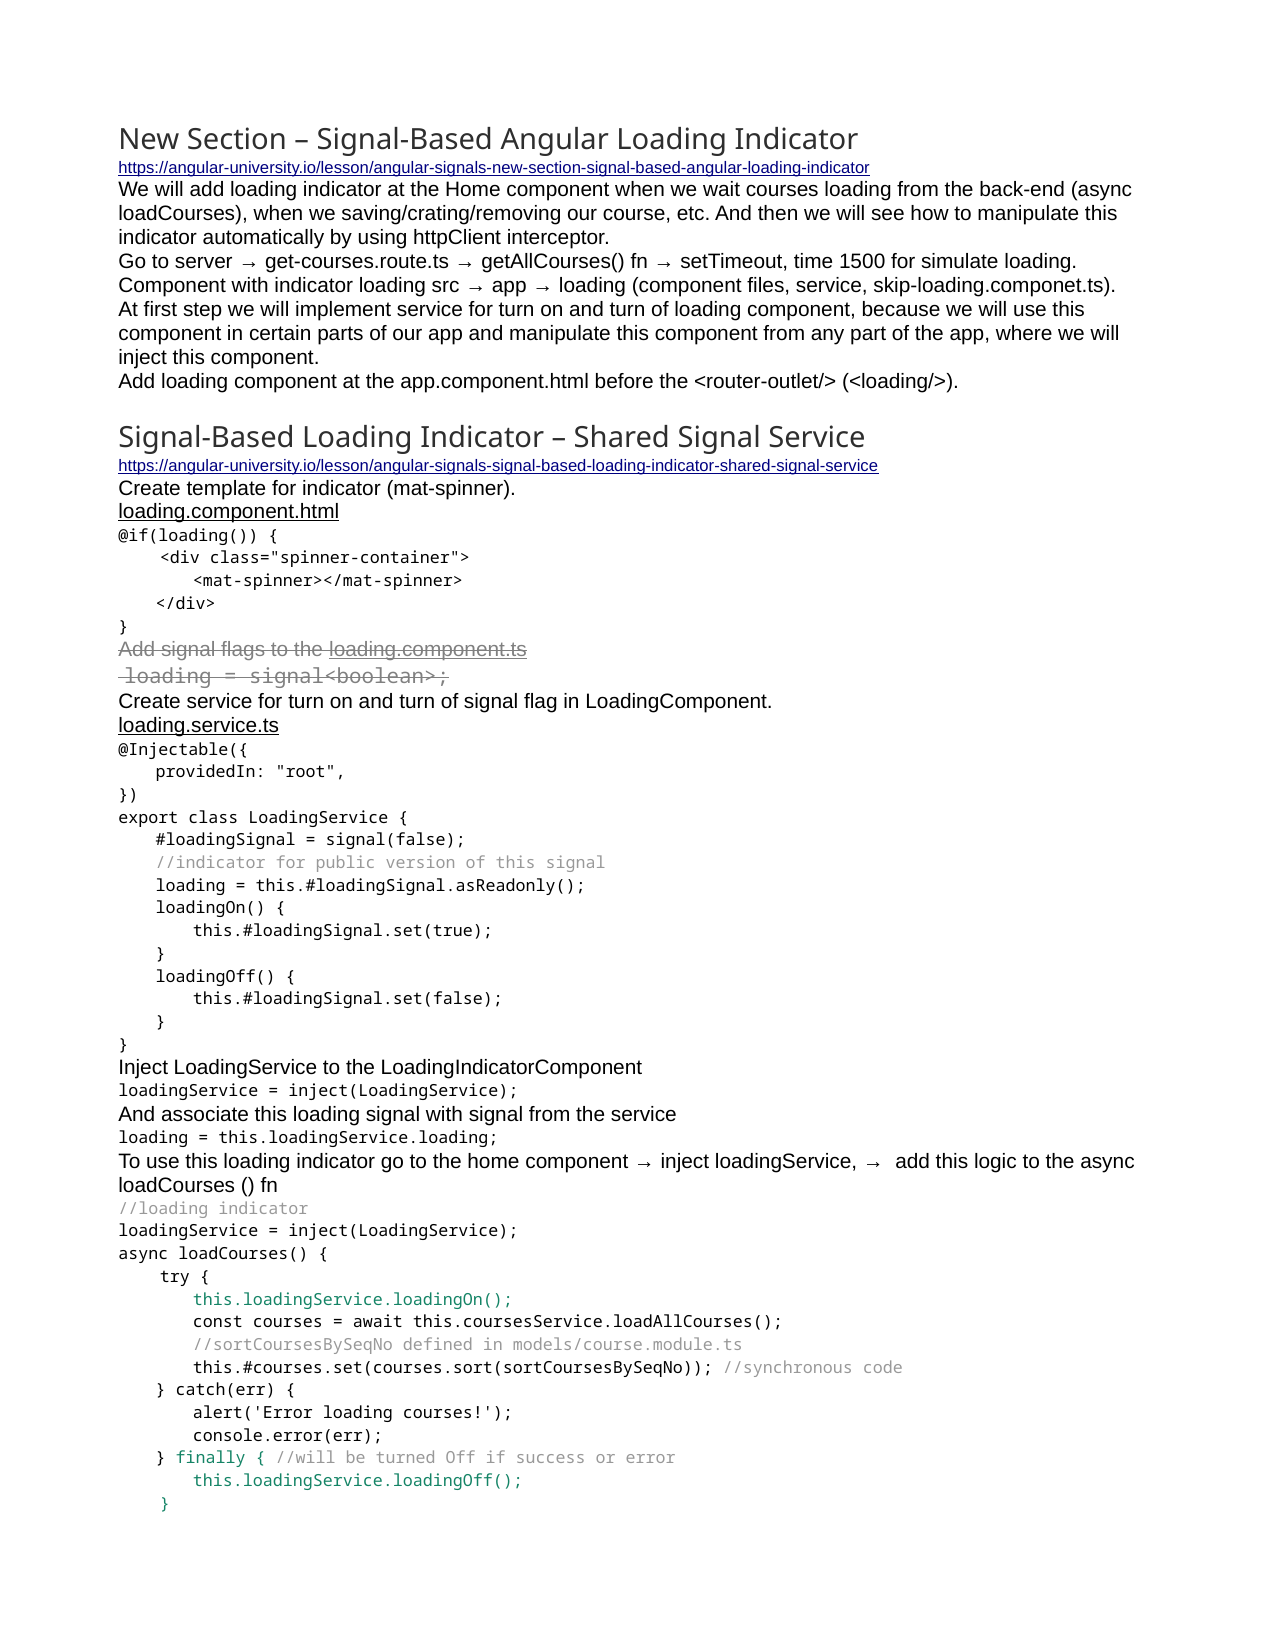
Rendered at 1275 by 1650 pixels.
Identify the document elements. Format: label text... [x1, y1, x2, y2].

text loading = this.loadingService.loading; [118, 1126, 1157, 1148]
text #loadingSignal = signal(false); [118, 828, 1157, 851]
text providedIn: "root", [118, 760, 1157, 783]
text } catch(err) { [118, 1378, 1157, 1401]
text //loading indicator [118, 1196, 1157, 1219]
text alert('Error loading courses!'); [118, 1401, 1157, 1423]
text Create service for turn on and turn of signal flag in LoadingComponent. [118, 689, 1157, 713]
text </div> [118, 591, 1157, 614]
text this.loadingService.loadingOff(); [118, 1469, 1157, 1492]
text loadingService = inject(LoadingService); [118, 1079, 1157, 1102]
text try { [118, 1264, 1157, 1287]
text Add loading component at the app.component.html before the <router-outlet/> (<loading/>). [118, 369, 1157, 393]
text To use this loading indicator go to the home component → inject loadingService, → add this logic to the async loadCourses () fn [118, 1148, 1157, 1196]
text Inject LoadingService to the LoadingIndicatorComponent [118, 1055, 1157, 1079]
text } [118, 1010, 1157, 1032]
text Signal-Based Loading Indicator – Shared Signal Service [118, 417, 1157, 456]
text loading = this.#loadingSignal.asReadonly(); [118, 873, 1157, 896]
text Go to server → get-courses.route.ts → getAllCourses() fn → setTimeout, time 1500 for simulate loading. [118, 249, 1157, 273]
text New Section – Signal-Based Angular Loading Indicator [118, 118, 1157, 158]
text } finally { //will be turned Off if success or error [118, 1446, 1157, 1469]
text this.#loadingSignal.set(true); [118, 919, 1157, 942]
text //indicator for public version of this signal [118, 851, 1157, 873]
text loading.service.ts [118, 713, 1157, 737]
text @if(loading()) { [118, 523, 1157, 546]
text } [118, 1492, 1157, 1514]
text We will add loading indicator at the Home component when we wait courses loading from the back-end (async loadCourses), when we saving/crating/removing our course, etc. And then we will see how to manipulate this indicator automatically by using httpClient interceptor. [118, 177, 1157, 249]
text loading.component.html [118, 499, 1157, 523]
text } [118, 1032, 1157, 1055]
text async loadCourses() { [118, 1242, 1157, 1264]
text @Injectable({ [118, 737, 1157, 760]
text <div class="spinner-container"> [118, 546, 1157, 569]
text https://angular-university.io/lesson/angular-signals-new-section-signal-based-angular-loading-indicator [118, 158, 1157, 177]
text https://angular-university.io/lesson/angular-signals-signal-based-loading-indicator-shared-signal-service [118, 456, 1157, 475]
text Create template for indicator (mat-spinner). [118, 475, 1157, 499]
text loading = signal<boolean>; [118, 661, 1157, 689]
text loadingOff() { [118, 964, 1157, 987]
text const courses = await this.coursesService.loadAllCourses(); [118, 1310, 1157, 1333]
text console.error(err); [118, 1423, 1157, 1446]
text Component with indicator loading src → app → loading (component files, service, skip-loading.componet.ts). [118, 273, 1157, 297]
text And associate this loading signal with signal from the service [118, 1102, 1157, 1126]
text Add signal flags to the loading.component.ts [118, 637, 1157, 661]
text loadingService = inject(LoadingService); [118, 1219, 1157, 1242]
text this.#courses.set(courses.sort(sortCoursesBySeqNo)); //synchronous code [118, 1355, 1157, 1378]
text loadingOn() { [118, 896, 1157, 919]
text } [118, 942, 1157, 964]
text this.loadingService.loadingOn(); [118, 1287, 1157, 1310]
text } [118, 614, 1157, 637]
text At first step we will implement service for turn on and turn of loading component, because we will use this component in certain parts of our app and manipulate this component from any part of the app, where we will inject this component. [118, 297, 1157, 369]
text }) [118, 783, 1157, 805]
text //sortCoursesBySeqNo defined in models/course.module.ts [118, 1333, 1157, 1355]
text this.#loadingSignal.set(false); [118, 987, 1157, 1010]
text export class LoadingService { [118, 805, 1157, 828]
text <mat-spinner></mat-spinner> [118, 569, 1157, 591]
